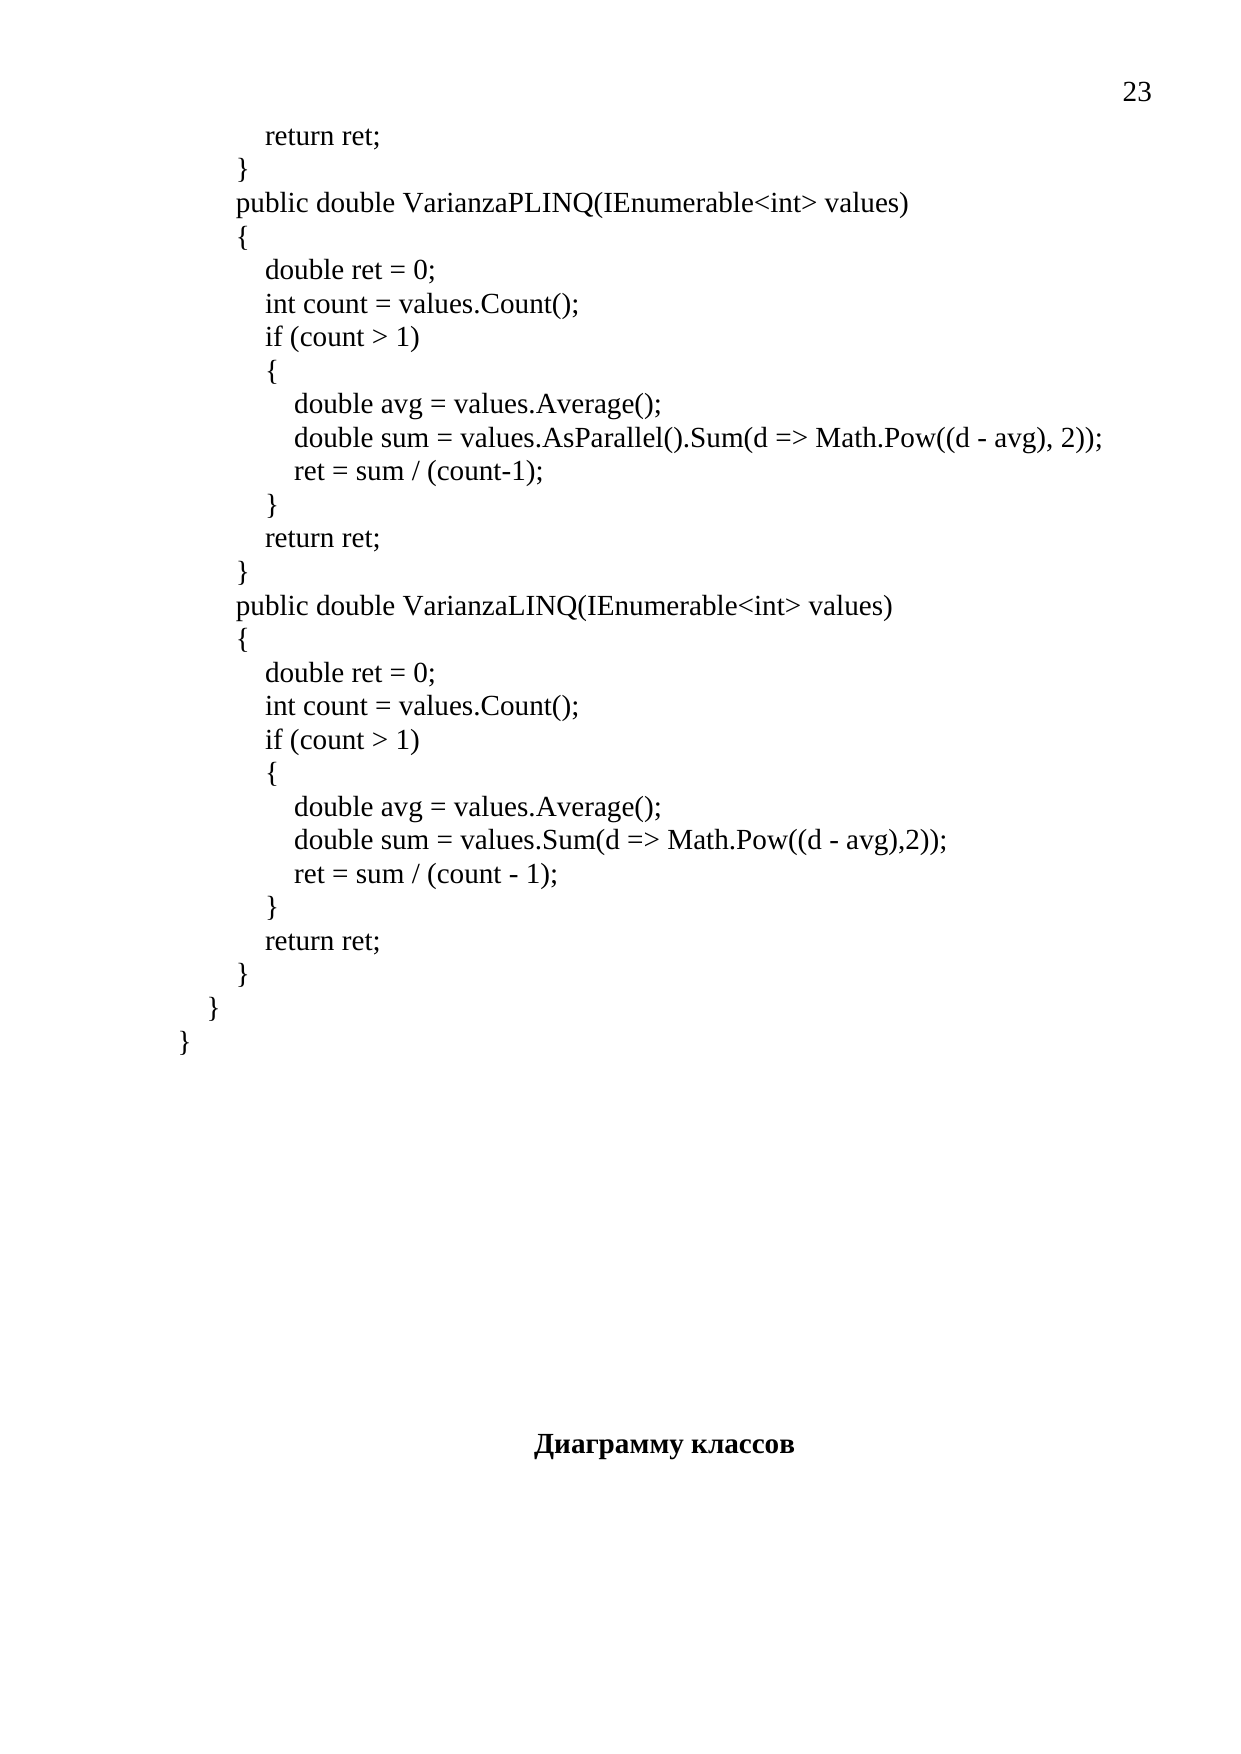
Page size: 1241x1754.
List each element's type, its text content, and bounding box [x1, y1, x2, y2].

text int count = values.Count(); [177, 688, 1152, 722]
text } [177, 554, 1152, 588]
text { [177, 353, 1152, 386]
text Диаграмму классов [177, 1426, 1152, 1460]
text int count = values.Count(); [177, 286, 1152, 319]
text double sum = values.Sum(d => Math.Pow((d - avg),2)); [177, 822, 1152, 856]
text double ret = 0; [177, 252, 1152, 286]
text { [177, 621, 1152, 655]
text return ret; [177, 521, 1152, 554]
text return ret; [177, 118, 1152, 152]
text } [177, 889, 1152, 923]
text } [177, 1024, 1152, 1057]
text if (count > 1) [177, 319, 1152, 353]
text if (count > 1) [177, 722, 1152, 755]
text { [177, 755, 1152, 789]
text double ret = 0; [177, 655, 1152, 688]
text double avg = values.Average(); [177, 386, 1152, 420]
text return ret; [177, 923, 1152, 957]
text ret = sum / (count-1); [177, 453, 1152, 487]
text public double VarianzaLINQ(IEnumerable<int> values) [177, 588, 1152, 621]
text } [177, 152, 1152, 185]
text double avg = values.Average(); [177, 789, 1152, 822]
text } [177, 957, 1152, 990]
text } [177, 487, 1152, 521]
text public double VarianzaPLINQ(IEnumerable<int> values) [177, 185, 1152, 219]
text double sum = values.AsParallel().Sum(d => Math.Pow((d - avg), 2)); [177, 420, 1152, 453]
text { [177, 219, 1152, 252]
text } [177, 990, 1152, 1024]
text ret = sum / (count - 1); [177, 856, 1152, 889]
